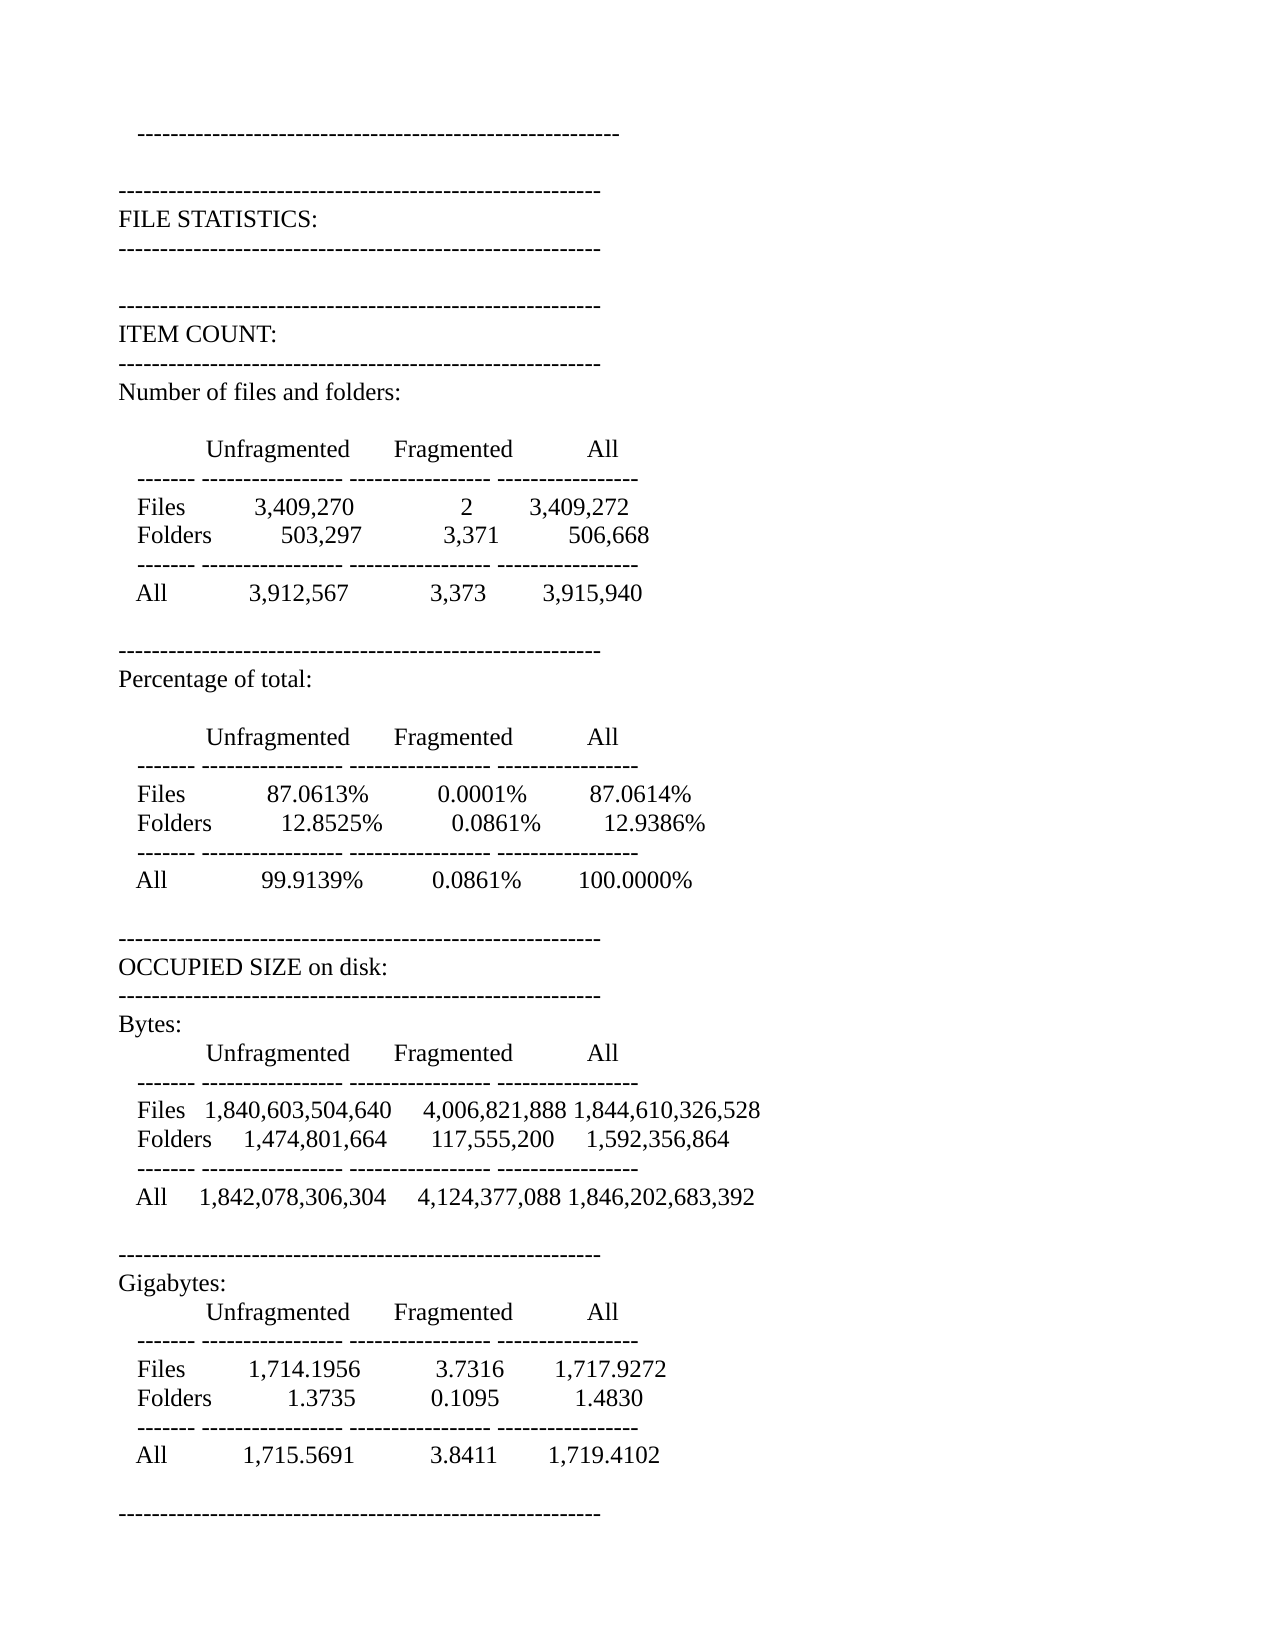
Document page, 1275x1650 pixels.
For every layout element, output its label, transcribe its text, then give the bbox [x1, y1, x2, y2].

text Bytes: [118, 1009, 1157, 1038]
text Files 3,409,270 2 3,409,272 [118, 492, 1157, 521]
text ---------------------------------------------------------- [118, 981, 1157, 1009]
text ------- ----------------- ----------------- ----------------- [118, 1326, 1157, 1354]
text Files 87.0613% 0.0001% 87.0614% [118, 779, 1157, 808]
text Number of files and folders: [118, 377, 1157, 406]
text ---------------------------------------------------------- [118, 1239, 1157, 1268]
text ------- ----------------- ----------------- ----------------- [118, 463, 1157, 492]
text Unfragmented Fragmented All [118, 1297, 1157, 1326]
text Folders 1,474,801,664 117,555,200 1,592,356,864 [118, 1124, 1157, 1153]
text All 1,715.5691 3.8411 1,719.4102 [118, 1441, 1157, 1469]
text ---------------------------------------------------------- [118, 636, 1157, 664]
text Percentage of total: [118, 664, 1157, 693]
text All 99.9139% 0.0861% 100.0000% [118, 866, 1157, 894]
text ------- ----------------- ----------------- ----------------- [118, 1412, 1157, 1441]
text Gigabytes: [118, 1268, 1157, 1297]
text OCCUPIED SIZE on disk: [118, 952, 1157, 981]
text ---------------------------------------------------------- [118, 348, 1157, 377]
text Unfragmented Fragmented All [118, 722, 1157, 751]
text Folders 503,297 3,371 506,668 [118, 521, 1157, 549]
text ---------------------------------------------------------- [118, 923, 1157, 952]
text ------- ----------------- ----------------- ----------------- [118, 837, 1157, 866]
text ---------------------------------------------------------- [118, 1498, 1157, 1527]
text FILE STATISTICS: [118, 204, 1157, 233]
text All 3,912,567 3,373 3,915,940 [118, 578, 1157, 607]
text ------- ----------------- ----------------- ----------------- [118, 751, 1157, 779]
text ITEM COUNT: [118, 319, 1157, 348]
text Files 1,714.1956 3.7316 1,717.9272 [118, 1354, 1157, 1383]
text Unfragmented Fragmented All [118, 1038, 1157, 1067]
text Unfragmented Fragmented All [118, 434, 1157, 463]
text All 1,842,078,306,304 4,124,377,088 1,846,202,683,392 [118, 1182, 1157, 1211]
text ------- ----------------- ----------------- ----------------- [118, 1153, 1157, 1182]
text ---------------------------------------------------------- [118, 118, 1157, 147]
text ---------------------------------------------------------- [118, 291, 1157, 319]
text ---------------------------------------------------------- [118, 176, 1157, 204]
text Folders 12.8525% 0.0861% 12.9386% [118, 808, 1157, 837]
text Files 1,840,603,504,640 4,006,821,888 1,844,610,326,528 [118, 1096, 1157, 1124]
text ------- ----------------- ----------------- ----------------- [118, 549, 1157, 578]
text ---------------------------------------------------------- [118, 233, 1157, 262]
text ------- ----------------- ----------------- ----------------- [118, 1067, 1157, 1096]
text Folders 1.3735 0.1095 1.4830 [118, 1383, 1157, 1412]
